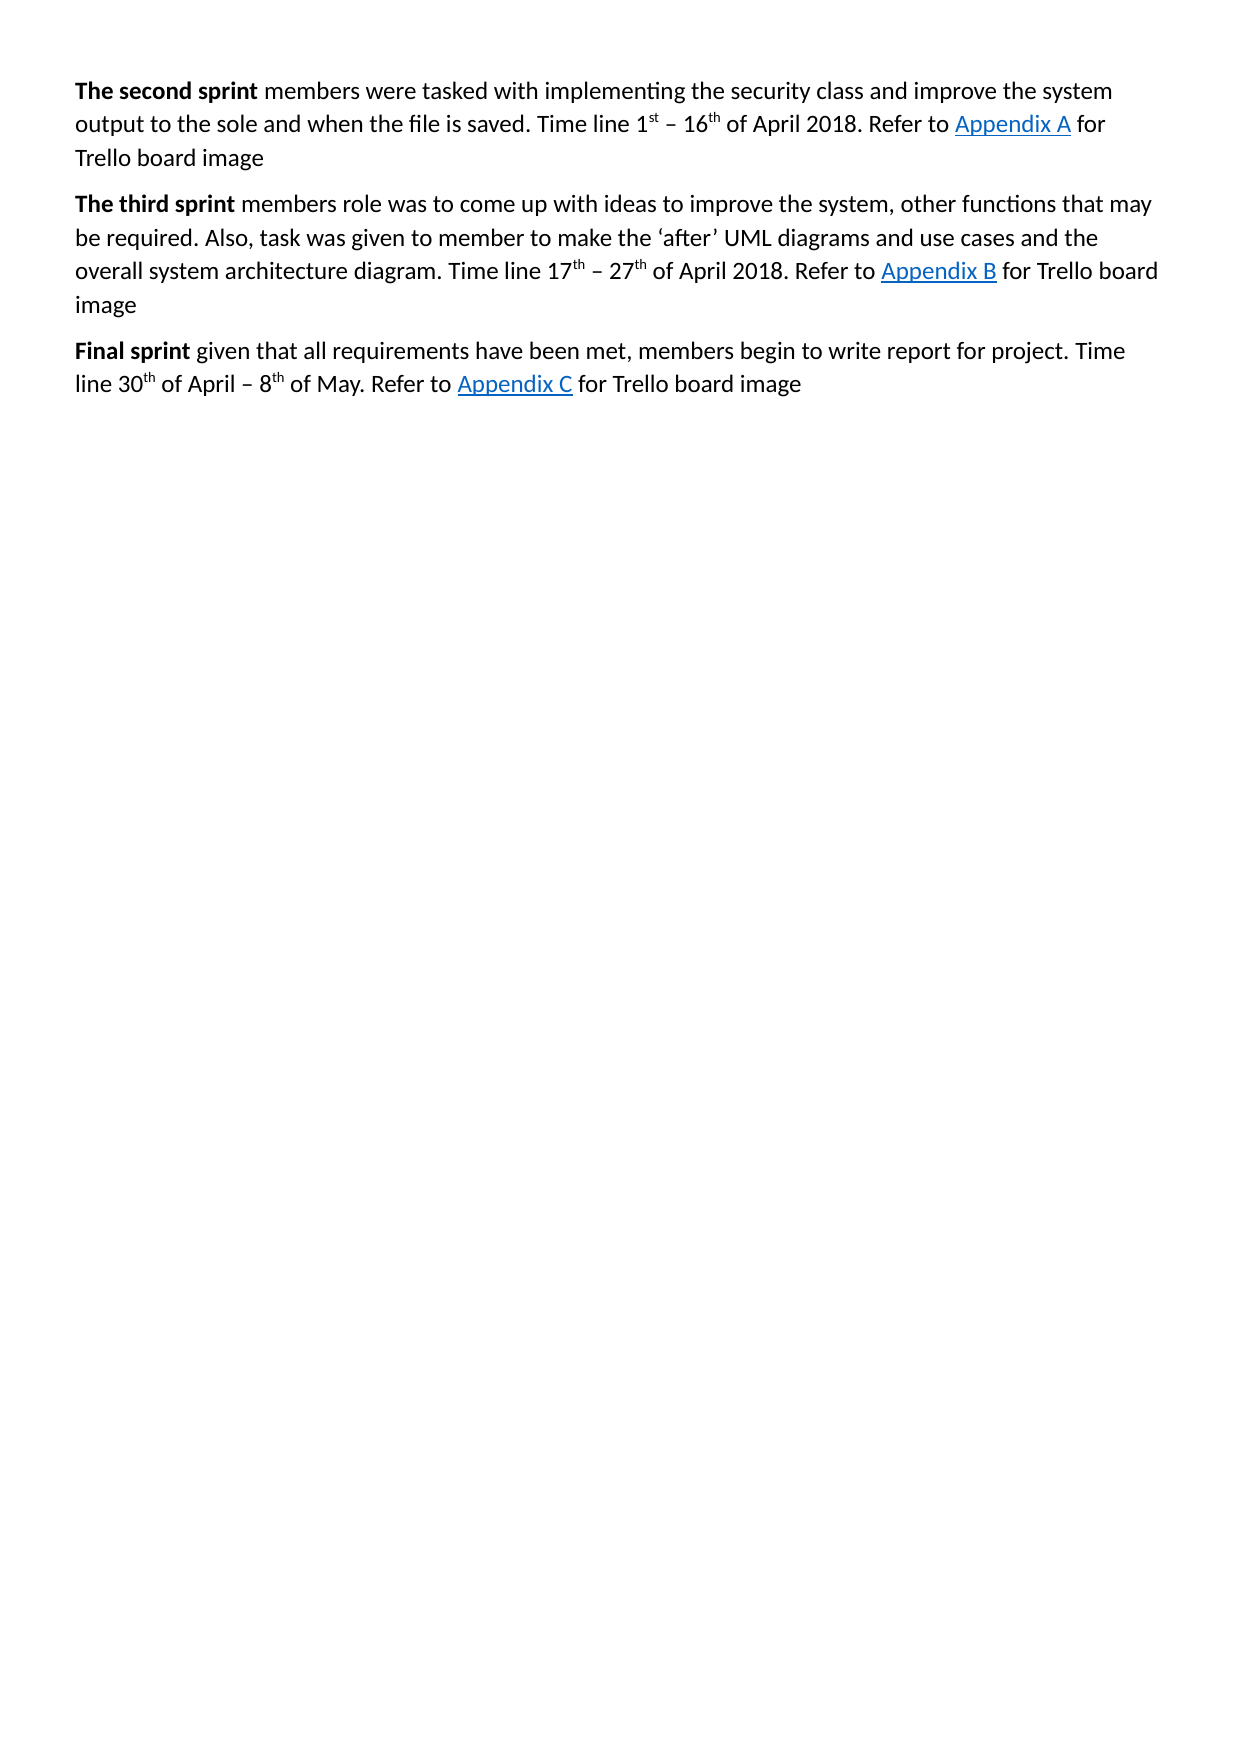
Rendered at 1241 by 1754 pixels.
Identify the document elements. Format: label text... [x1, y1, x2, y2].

text Final sprint given that all requirements have been met, members begin to write report for project. Time line 30th of April – 8th of May. Refer to Appendix C for Trello board image [75, 335, 1165, 399]
text The third sprint members role was to come up with ideas to improve the system, other functions that may be required. Also, task was given to member to make the ‘after’ UML diagrams and use cases and the overall system architecture diagram. Time line 17th – 27th of April 2018. Refer to Appendix B for Trello board image [75, 188, 1165, 319]
text The second sprint members were tasked with implementing the security class and improve the system output to the sole and when the file is saved. Time line 1st – 16th of April 2018. Refer to Appendix A for Trello board image [75, 75, 1165, 173]
